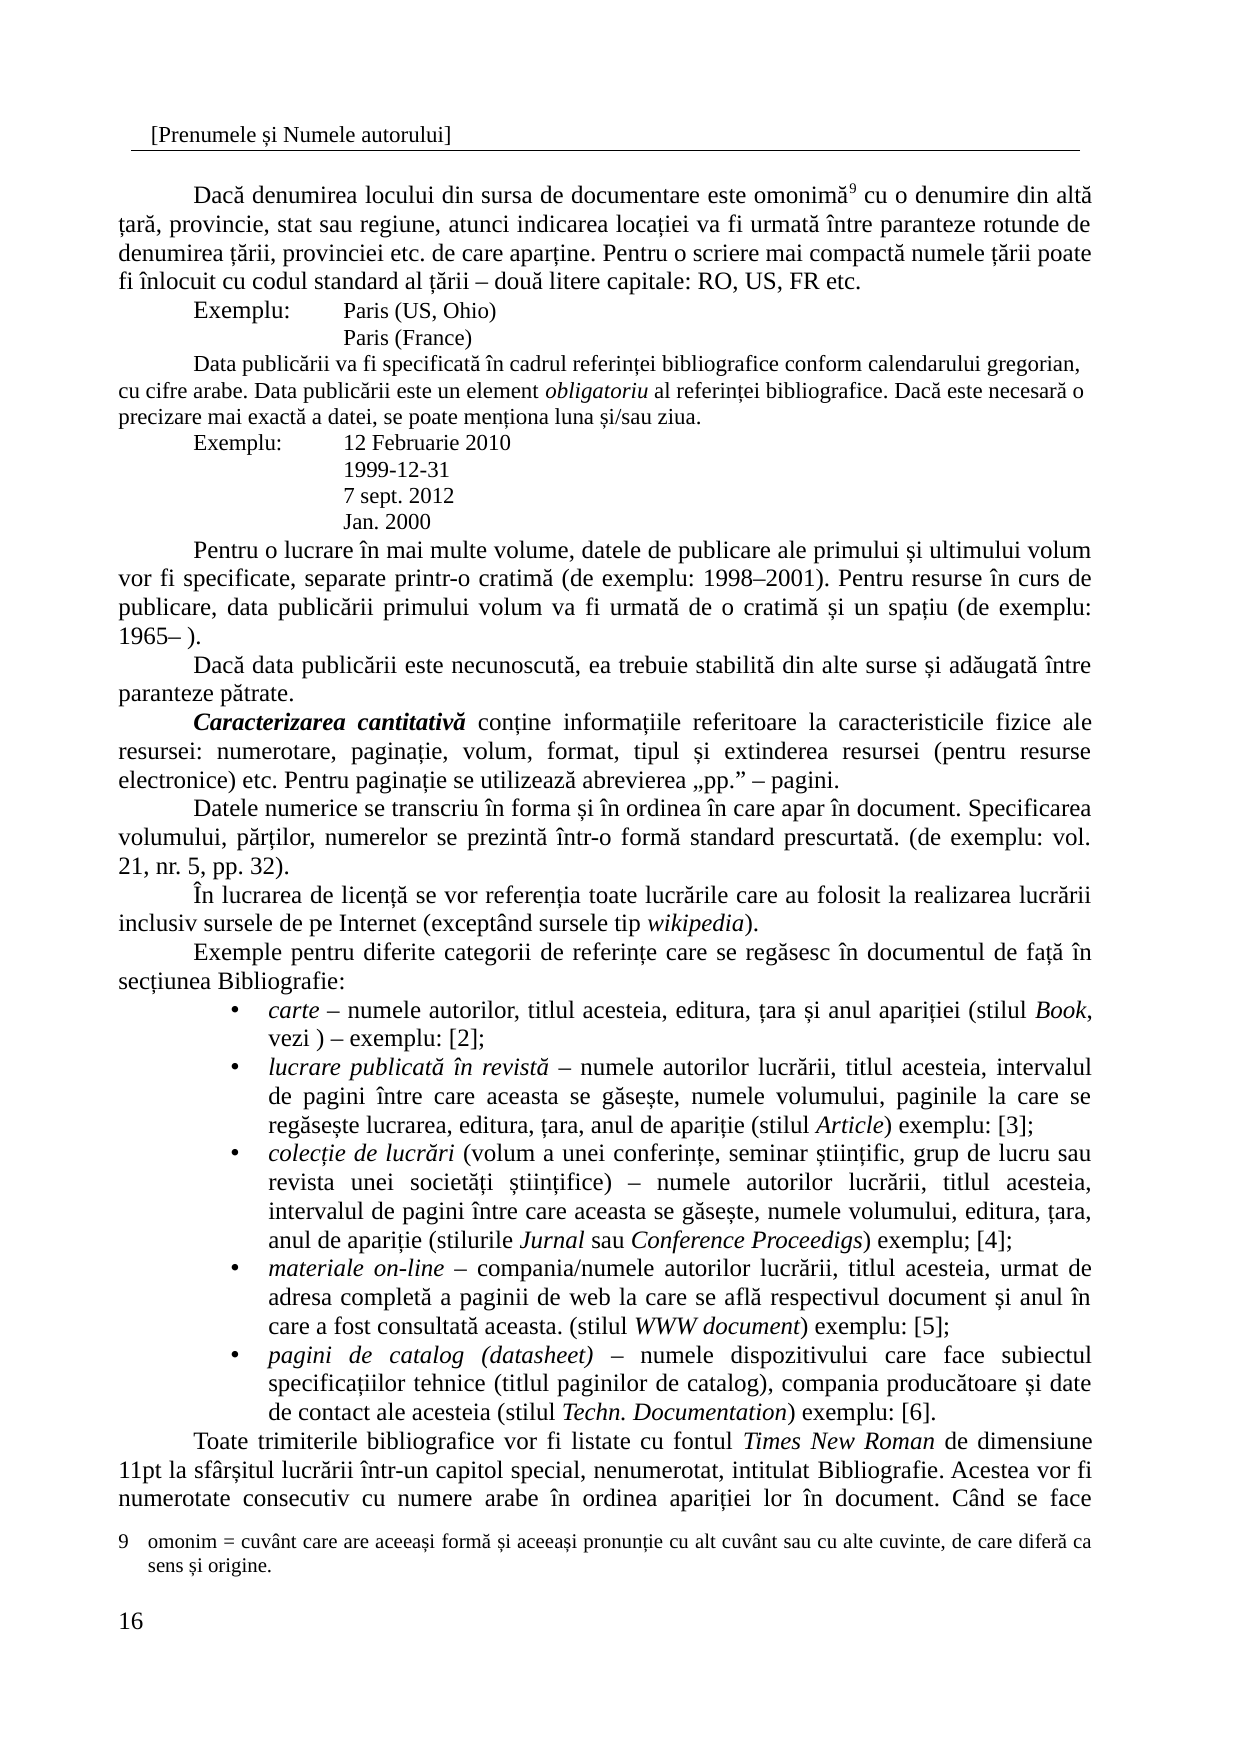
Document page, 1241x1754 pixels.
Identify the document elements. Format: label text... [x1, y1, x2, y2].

list pagini de catalog (datasheet) – numele dispozitivului care face subiectul specificațiilor tehnice (titlul paginilor de catalog), compania producătoare și date de contact ale acesteia (stilul Techn. Documentation) exemplu: [6]. [231, 1340, 1093, 1426]
text În lucrarea de licență se vor referenția toate lucrările care au folosit la realizarea lucrării inclusiv sursele de pe Internet (exceptând sursele tip wikipedia). [118, 880, 1093, 937]
text Exemplu: 12 Februarie 2010 [118, 429, 1093, 456]
text 1999-12-31 [118, 456, 1093, 482]
text Paris (France) [118, 324, 1093, 350]
text Pentru o lucrare în mai multe volume, datele de publicare ale primului și ultimului volum vor fi specificate, separate printr-o cratimă (de exemplu: 1998–2001). Pentru resurse în curs de publicare, data publicării primului volum va fi urmată de o cratimă și un spațiu (de exemplu: 1965– ). [118, 535, 1093, 650]
text Dacă denumirea locului din sursa de documentare este omonimă cu o denumire din altă țară, provincie, stat sau regiune, atunci indicarea locației va fi urmată între paranteze rotunde de denumirea țării, provinciei etc. de care aparține. Pentru o scriere mai compactă numele țării poate fi înlocuit cu codul standard al țării – două litere capitale: RO, US, FR etc. [118, 180, 1093, 295]
text Dacă data publicării este necunoscută, ea trebuie stabilită din alte surse și adăugată între paranteze pătrate. [118, 650, 1093, 707]
text Data publicării va fi specificată în cadrul referinței bibliografice conform calendarului gregorian, cu cifre arabe. Data publicării este un element obligatoriu al referinței bibliografice. Dacă este necesară o precizare mai exactă a datei, se poate menționa luna și/sau ziua. [118, 350, 1093, 429]
text Exemple pentru diferite categorii de referințe care se regăsesc în documentul de față în secțiunea Bibliografie: [118, 937, 1093, 995]
text Toate trimiterile bibliografice vor fi listate cu fontul Times New Roman de dimensiune 11pt la sfârșitul lucrării într-un capitol special, nenumerotat, intitulat Bibliografie. Acestea vor fi numerotate consecutiv cu numere arabe în ordinea apariției lor în document. Când se face [118, 1426, 1093, 1512]
text Datele numerice se transcriu în forma și în ordinea în care apar în document. Specificarea volumului, părților, numerelor se prezintă într-o formă standard prescurtată. (de exemplu: vol. 21, nr. 5, pp. 32). [118, 793, 1093, 880]
text Jan. 2000 [118, 508, 1093, 535]
text Exemplu: Paris (US, Ohio) [118, 295, 1093, 324]
list carte – numele autorilor, titlul acesteia, editura, țara și anul apariției (stilul Book, vezi ) – exemplu: [2]; [231, 995, 1093, 1052]
text Caracterizarea cantitativă conține informațiile referitoare la caracteristicile fizice ale resursei: numerotare, paginație, volum, format, tipul și extinderea resursei (pentru resurse electronice) etc. Pentru paginație se utilizează abrevierea „pp.” – pagini. [118, 707, 1093, 793]
text omonim = cuvânt care are aceeași formă și aceeași pronunție cu alt cuvânt sau cu alte cuvinte, de care diferă ca sens și origine. [118, 1529, 1093, 1577]
text 7 sept. 2012 [118, 482, 1093, 508]
list materiale on-line – compania/numele autorilor lucrării, titlul acesteia, urmat de adresa completă a paginii de web la care se află respectivul document și anul în care a fost consultată aceasta. (stilul WWW document) exemplu: [5]; [231, 1253, 1093, 1340]
list colecție de lucrări (volum a unei conferințe, seminar științific, grup de lucru sau revista unei societăți științifice) – numele autorilor lucrării, titlul acesteia, intervalul de pagini între care aceasta se găsește, numele volumului, editura, țara, anul de apariție (stilurile Jurnal sau Conference Proceedigs) exemplu; [4]; [231, 1138, 1093, 1253]
list lucrare publicată în revistă – numele autorilor lucrării, titlul acesteia, intervalul de pagini între care aceasta se găsește, numele volumului, paginile la care se regăsește lucrarea, editura, țara, anul de apariție (stilul Article) exemplu: [3]; [231, 1052, 1093, 1138]
